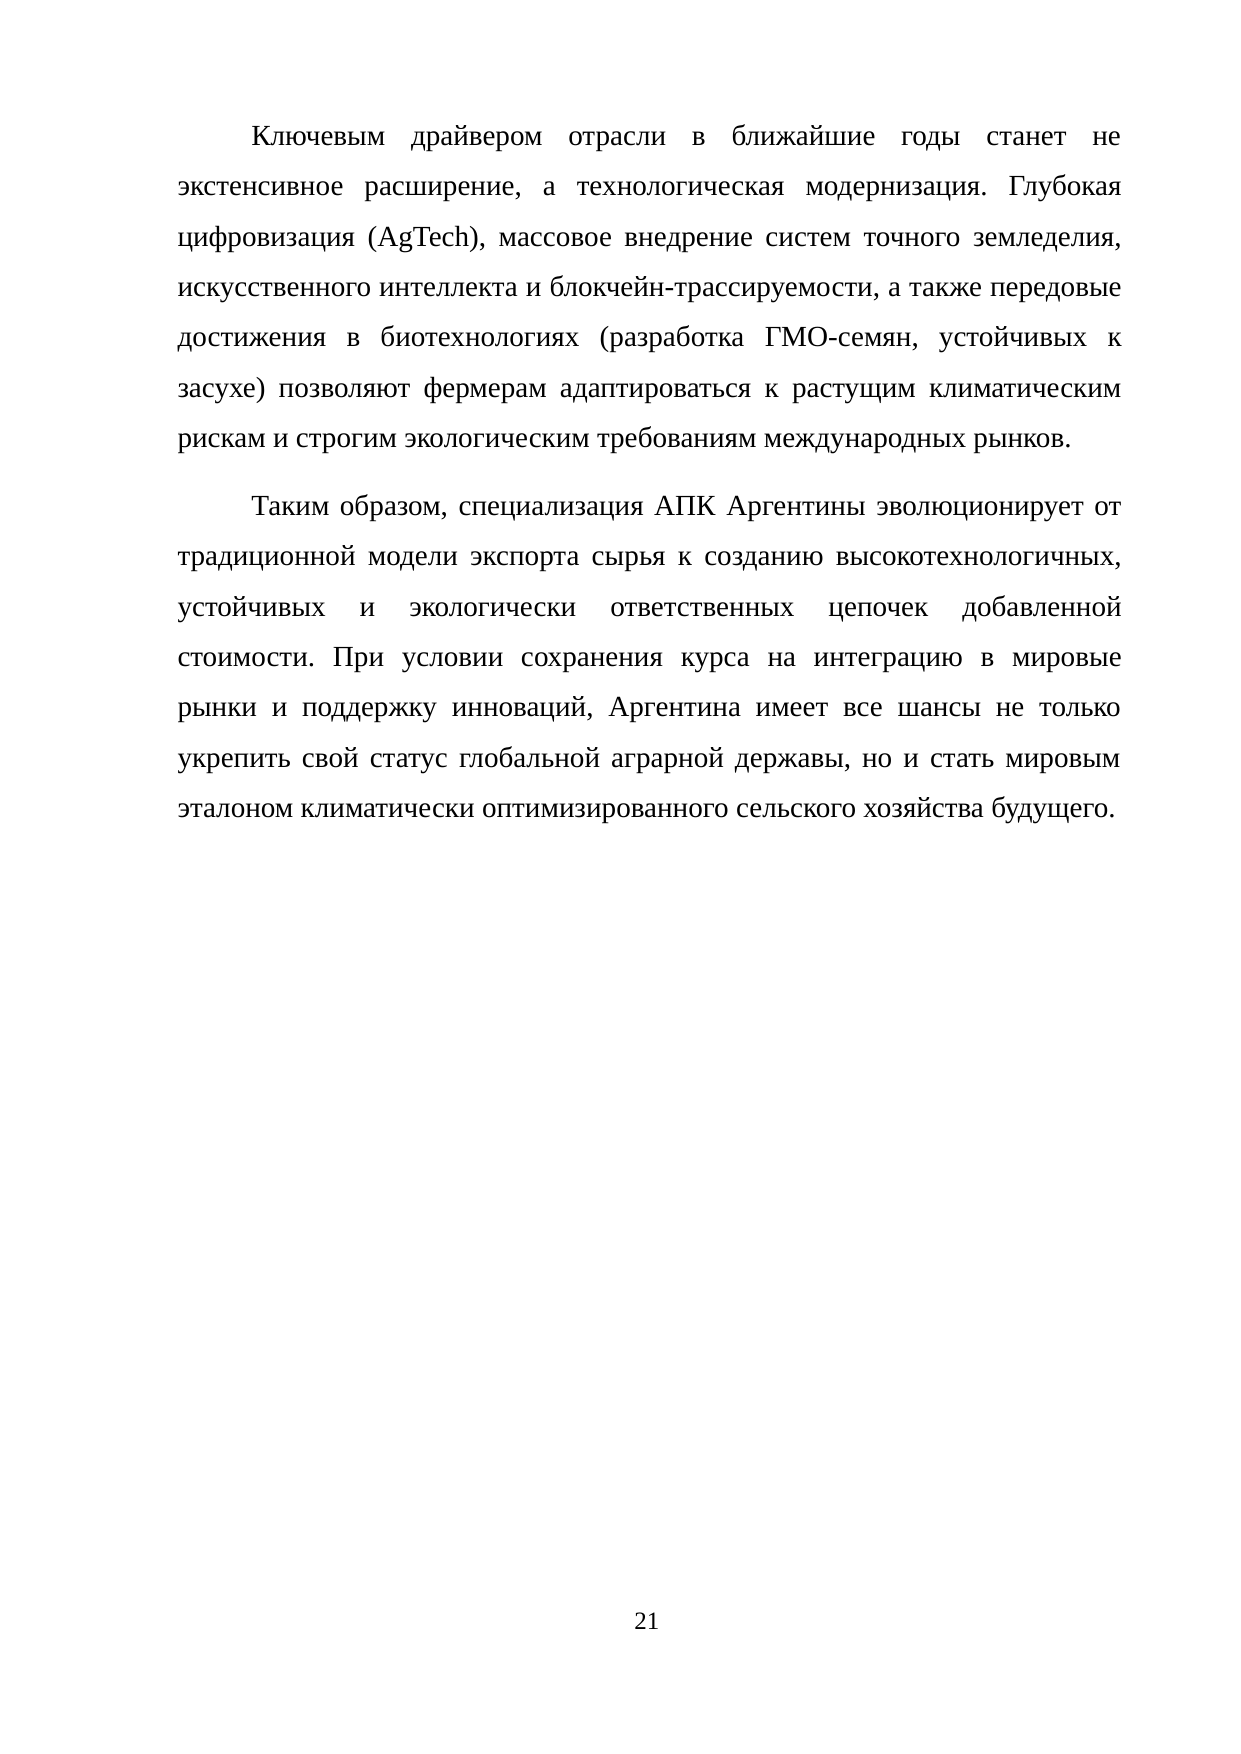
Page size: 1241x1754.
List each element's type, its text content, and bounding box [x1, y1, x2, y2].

text Ключевым драйвером отрасли в ближайшие годы станет не экстенсивное расширение, а технологическая модернизация. Глубокая цифровизация (AgTech), массовое внедрение систем точного земледелия, искусственного интеллекта и блокчейн-трассируемости, а также передовые достижения в биотехнологиях (разработка ГМО-семян, устойчивых к засухе) позволяют фермерам адаптироваться к растущим климатическим рискам и строгим экологическим требованиям международных рынков. [177, 118, 1122, 453]
text Таким образом, специализация АПК Аргентины эволюционирует от традиционной модели экспорта сырья к созданию высокотехнологичных, устойчивых и экологически ответственных цепочек добавленной стоимости. При условии сохранения курса на интеграцию в мировые рынки и поддержку инноваций, Аргентина имеет все шансы не только укрепить свой статус глобальной аграрной державы, но и стать мировым эталоном климатически оптимизированного сельского хозяйства будущего. [177, 488, 1122, 824]
